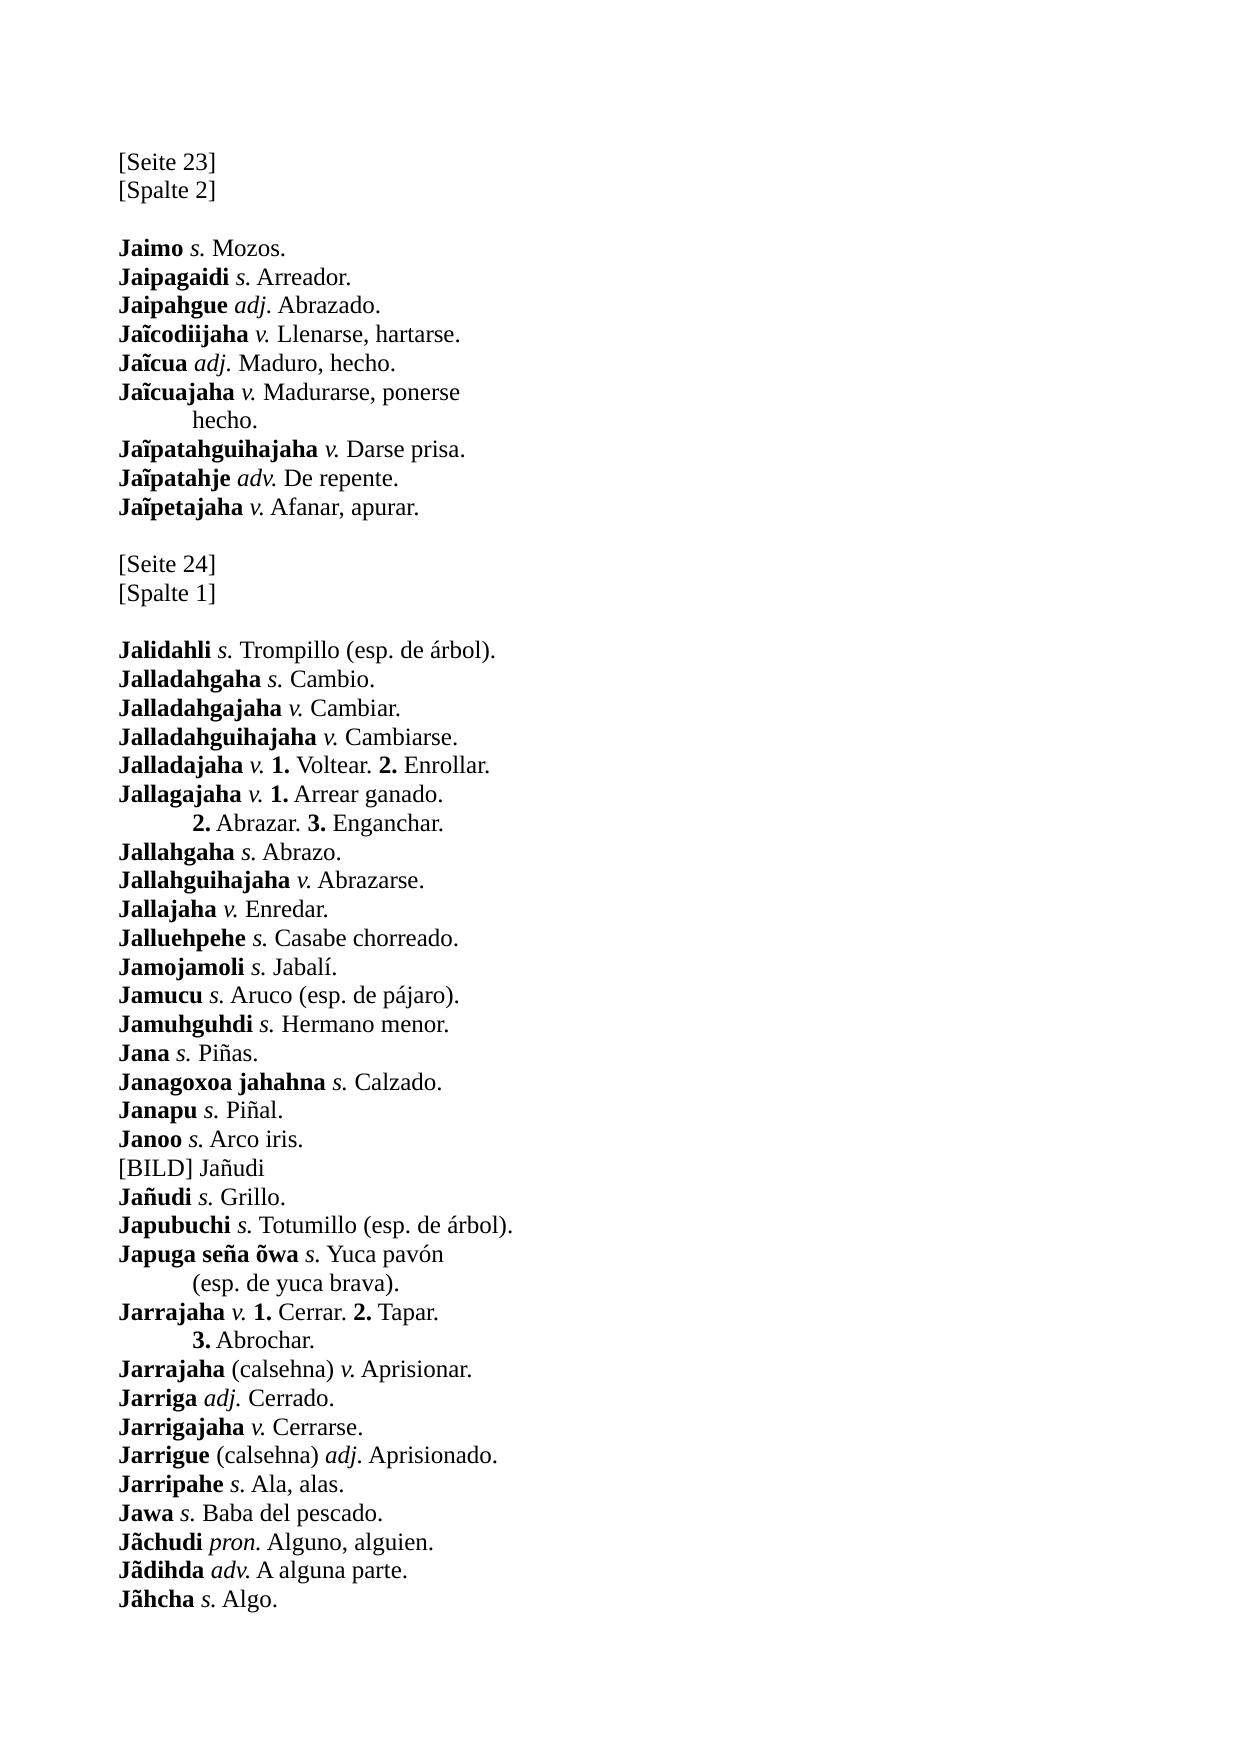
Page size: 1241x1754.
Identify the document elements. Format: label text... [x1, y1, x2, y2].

text Jaimo s. Mozos. [118, 233, 1122, 262]
text Jalladahguihajaha v. Cambiarse. [118, 722, 1122, 751]
text (esp. de yuca brava). [118, 1268, 1122, 1297]
text hecho. [118, 406, 1122, 434]
text Japuga seña õwa s. Yuca pavón [118, 1239, 1122, 1268]
text Jaĩcuajaha v. Madurarse, ponerse [118, 377, 1122, 406]
text Jamucu s. Aruco (esp. de pájaro). [118, 981, 1122, 1009]
text Jaĩpatahguihajaha v. Darse prisa. [118, 434, 1122, 463]
text [Spalte 1] [118, 578, 1122, 607]
text Jallajaha v. Enredar. [118, 894, 1122, 923]
text Jallagajaha v. 1. Arrear ganado. [118, 779, 1122, 808]
text Janagoxoa jahahna s. Calzado. [118, 1067, 1122, 1096]
text Jarrigue (calsehna) adj. Aprisionado. [118, 1441, 1122, 1469]
text [Seite 23] [118, 147, 1122, 176]
text Jallahgaha s. Abrazo. [118, 837, 1122, 866]
text 2. Abrazar. 3. Enganchar. [118, 808, 1122, 837]
text Jaĩcua adj. Maduro, hecho. [118, 348, 1122, 377]
text [Seite 24] [118, 549, 1122, 578]
text Jalladahgaha s. Cambio. [118, 664, 1122, 693]
text Jarripahe s. Ala, alas. [118, 1469, 1122, 1498]
text Jamuhguhdi s. Hermano menor. [118, 1009, 1122, 1038]
text Janapu s. Piñal. [118, 1096, 1122, 1124]
text [Spalte 2] [118, 176, 1122, 204]
text Jalluehpehe s. Casabe chorreado. [118, 923, 1122, 952]
text Jaĩcodiijaha v. Llenarse, hartarse. [118, 319, 1122, 348]
text Japubuchi s. Totumillo (esp. de árbol). [118, 1211, 1122, 1239]
text Jallahguihajaha v. Abrazarse. [118, 866, 1122, 894]
text Jawa s. Baba del pescado. [118, 1498, 1122, 1527]
text Jarrajaha v. 1. Cerrar. 2. Tapar. [118, 1297, 1122, 1326]
text Jalladahgajaha v. Cambiar. [118, 693, 1122, 722]
text Jaipahgue adj. Abrazado. [118, 291, 1122, 319]
text Jarrigajaha v. Cerrarse. [118, 1412, 1122, 1441]
text Jamojamoli s. Jabalí. [118, 952, 1122, 981]
text Jãhcha s. Algo. [118, 1584, 1122, 1613]
text Jaĩpatahje adv. De repente. [118, 463, 1122, 492]
text Jalladajaha v. 1. Voltear. 2. Enrollar. [118, 751, 1122, 779]
text Jalidahli s. Trompillo (esp. de árbol). [118, 636, 1122, 664]
text [BILD] Jañudi [118, 1153, 1122, 1182]
text Janoo s. Arco iris. [118, 1124, 1122, 1153]
text Jañudi s. Grillo. [118, 1182, 1122, 1211]
text Jaĩpetajaha v. Afanar, apurar. [118, 492, 1122, 521]
text 3. Abrochar. [118, 1326, 1122, 1354]
text Jana s. Piñas. [118, 1038, 1122, 1067]
text Jaipagaidi s. Arreador. [118, 262, 1122, 291]
text Jãchudi pron. Alguno, alguien. [118, 1527, 1122, 1556]
text Jarrajaha (calsehna) v. Aprisionar. [118, 1354, 1122, 1383]
text Jarriga adj. Cerrado. [118, 1383, 1122, 1412]
text Jãdihda adv. A alguna parte. [118, 1556, 1122, 1584]
